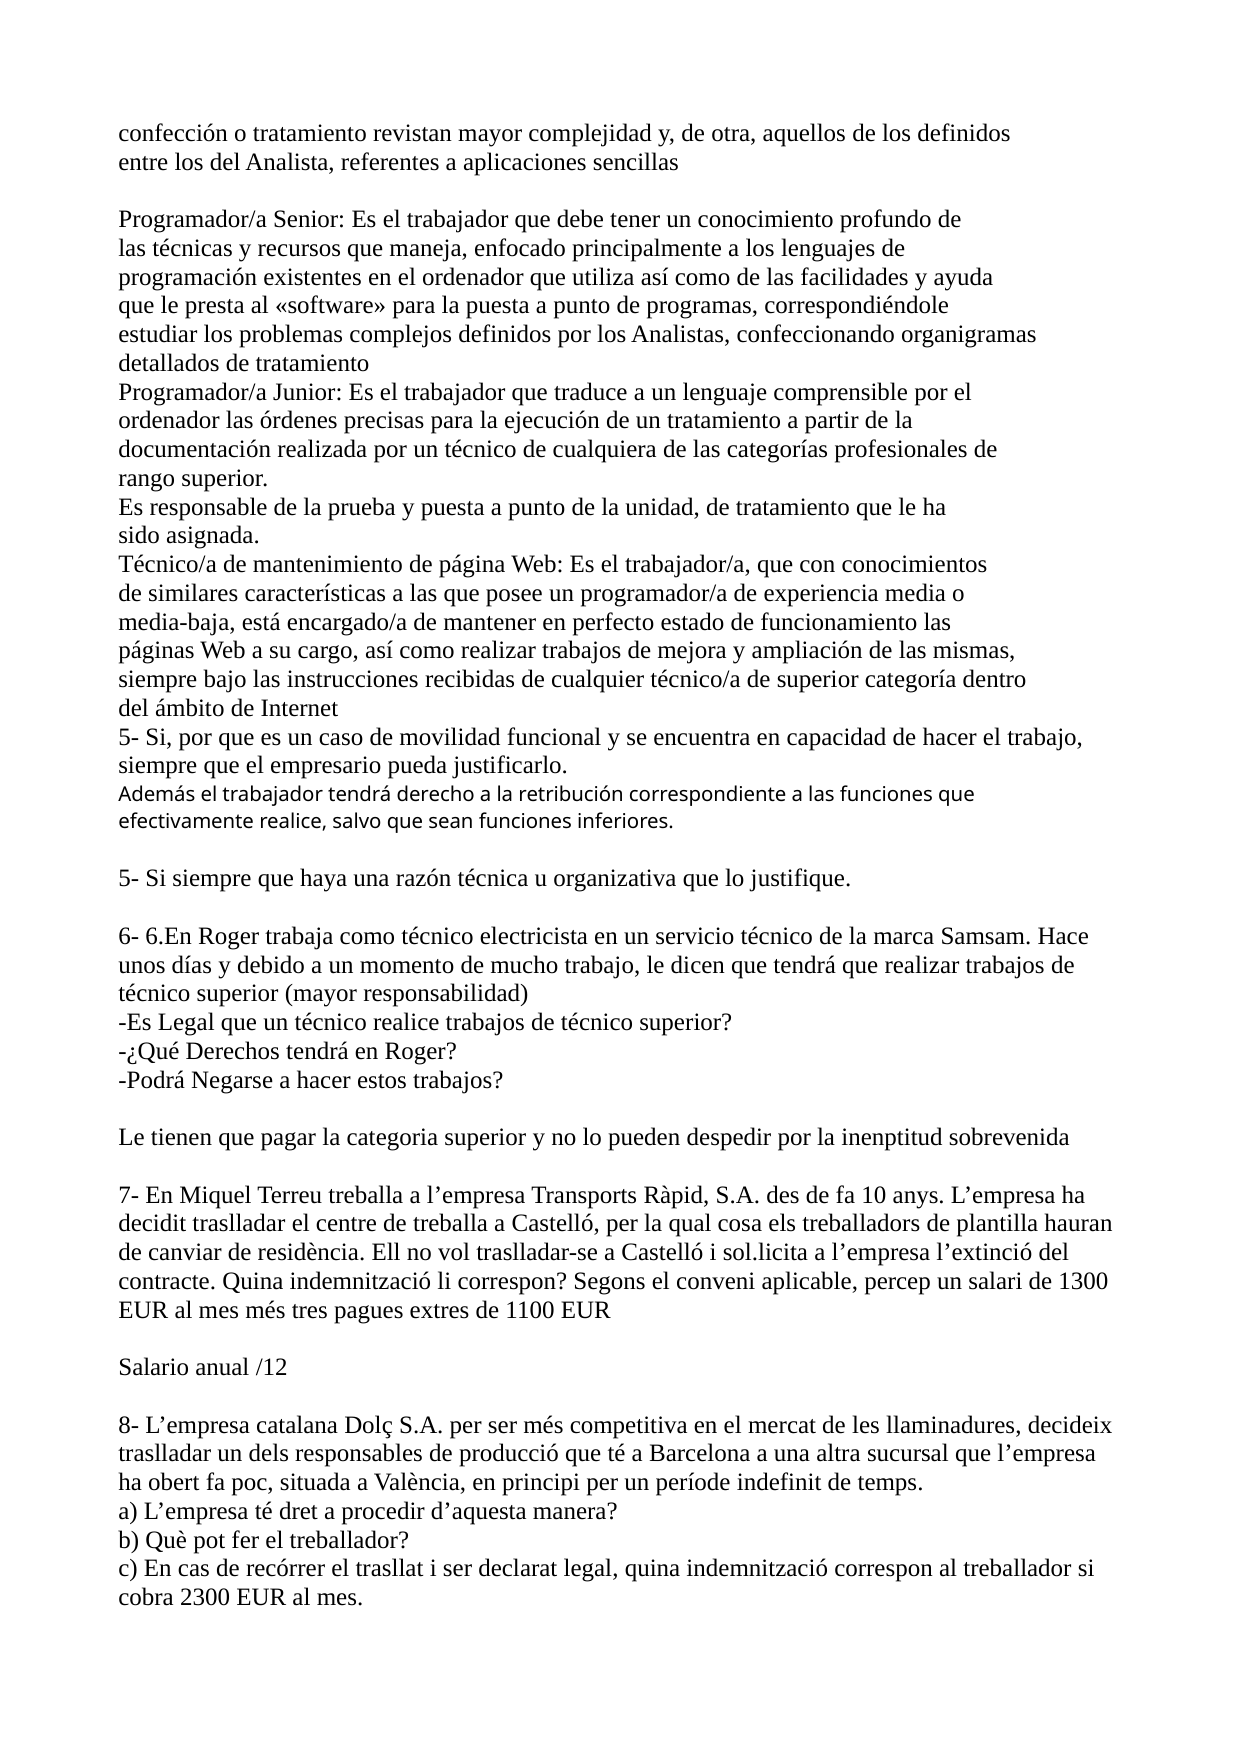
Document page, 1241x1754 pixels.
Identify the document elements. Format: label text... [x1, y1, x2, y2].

text documentación realizada por un técnico de cualquiera de las categorías profesionales de [118, 434, 1122, 463]
text estudiar los problemas complejos definidos por los Analistas, confeccionando organigramas [118, 319, 1122, 348]
text Además el trabajador tendrá derecho a la retribución correspondiente a las funciones que [118, 779, 1122, 807]
text rango superior. [118, 463, 1122, 492]
text siempre bajo las instrucciones recibidas de cualquier técnico/a de superior categoría dentro [118, 664, 1122, 693]
text Es responsable de la prueba y puesta a punto de la unidad, de tratamiento que le ha [118, 492, 1122, 521]
text Salario anual /12 [118, 1352, 1122, 1381]
text 8- L’empresa catalana Dolç S.A. per ser més competitiva en el mercat de les llaminadures, decideix traslladar un dels responsables de producció que té a Barcelona a una altra sucursal que l’empresa ha obert fa poc, situada a València, en principi per un període indefinit de temps. a) L’empresa té dret a procedir d’aquesta manera? b) Què pot fer el treballador? c) En cas de recórrer el trasllat i ser declarat legal, quina indemnització correspon al treballador si cobra 2300 EUR al mes. [118, 1410, 1122, 1611]
text sido asignada. [118, 521, 1122, 549]
text 6- 6.En Roger trabaja como técnico electricista en un servicio técnico de la marca Samsam. Hace unos días y debido a un momento de mucho trabajo, le dicen que tendrá que realizar trabajos de técnico superior (mayor responsabilidad) -Es Legal que un técnico realice trabajos de técnico superior? -¿Qué Derechos tendrá en Roger? -Podrá Negarse a hacer estos trabajos? [118, 921, 1122, 1093]
text programación existentes en el ordenador que utiliza así como de las facilidades y ayuda [118, 262, 1122, 291]
text Le tienen que pagar la categoria superior y no lo pueden despedir por la inenptitud sobrevenida [118, 1122, 1122, 1151]
text ordenador las órdenes precisas para la ejecución de un tratamiento a partir de la [118, 406, 1122, 434]
text Técnico/a de mantenimiento de página Web: Es el trabajador/a, que con conocimientos [118, 549, 1122, 578]
text 5- Si siempre que haya una razón técnica u organizativa que lo justifique. [118, 863, 1122, 892]
text Programador/a Senior: Es el trabajador que debe tener un conocimiento profundo de [118, 204, 1122, 233]
text 7- En Miquel Terreu treballa a l’empresa Transports Ràpid, S.A. des de fa 10 anys. L’empresa ha decidit traslladar el centre de treballa a Castelló, per la qual cosa els treballadors de plantilla hauran de canviar de residència. Ell no vol traslladar-se a Castelló i sol.licita a l’empresa l’extinció del contracte. Quina indemnització li correspon? Segons el conveni aplicable, percep un salari de 1300 EUR al mes més tres pagues extres de 1100 EUR [118, 1180, 1122, 1323]
text confección o tratamiento revistan mayor complejidad y, de otra, aquellos de los definidos [118, 118, 1122, 147]
text del ámbito de Internet [118, 693, 1122, 722]
text Programador/a Junior: Es el trabajador que traduce a un lenguaje comprensible por el [118, 377, 1122, 406]
text efectivamente realice, salvo que sean funciones inferiores. [118, 807, 1122, 835]
text detallados de tratamiento [118, 348, 1122, 377]
text media-baja, está encargado/a de mantener en perfecto estado de funcionamiento las [118, 607, 1122, 636]
text 5- Si, por que es un caso de movilidad funcional y se encuentra en capacidad de hacer el trabajo, siempre que el empresario pueda justificarlo. [118, 722, 1122, 779]
text las técnicas y recursos que maneja, enfocado principalmente a los lenguajes de [118, 233, 1122, 262]
text entre los del Analista, referentes a aplicaciones sencillas [118, 147, 1122, 176]
text que le presta al «software» para la puesta a punto de programas, correspondiéndole [118, 291, 1122, 319]
text de similares características a las que posee un programador/a de experiencia media o [118, 578, 1122, 607]
text páginas Web a su cargo, así como realizar trabajos de mejora y ampliación de las mismas, [118, 636, 1122, 664]
